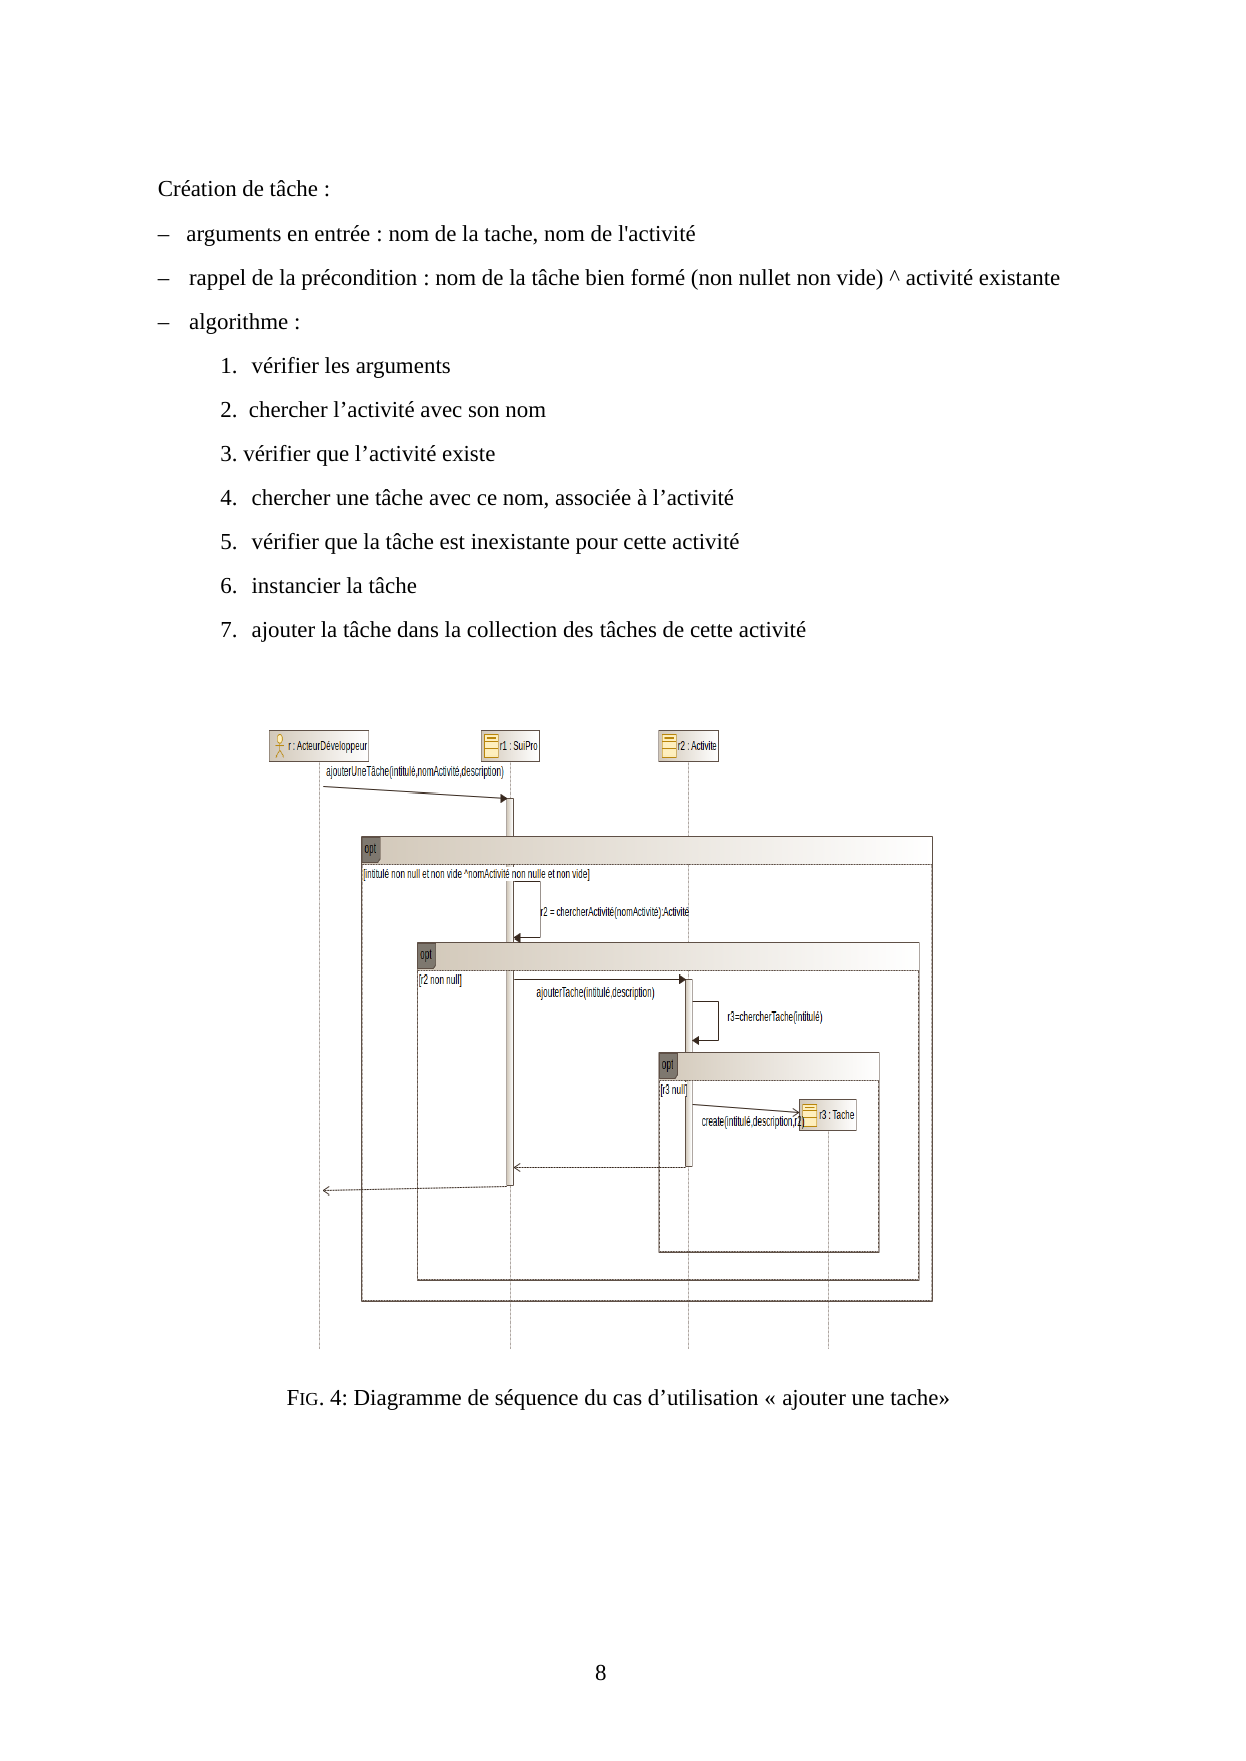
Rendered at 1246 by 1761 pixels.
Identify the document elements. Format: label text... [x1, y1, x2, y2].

picture [262, 721, 939, 1360]
text Fig. 4: Diagramme de séquence du cas d’utilisation « ajouter une tache» [126, 1384, 1075, 1410]
list 3. vérifier que l’activité existe [220, 440, 1075, 466]
text Création de tâche : [158, 176, 1075, 202]
list 6. instancier la tâche [220, 572, 1075, 598]
list 2. chercher l’activité avec son nom [220, 396, 1075, 422]
text – arguments en entrée : nom de la tache, nom de l'activité [158, 219, 1075, 246]
list 1. vérifier les arguments [220, 352, 1075, 378]
list – algorithme : [158, 308, 1075, 334]
list – rappel de la précondition : nom de la tâche bien formé (non nullet non vide) ^ activité existante [158, 264, 1075, 290]
list 7. ajouter la tâche dans la collection des tâches de cette activité [220, 616, 1075, 642]
list 5. vérifier que la tâche est inexistante pour cette activité [220, 528, 1075, 554]
list 4. chercher une tâche avec ce nom, associée à l’activité [220, 484, 1075, 510]
